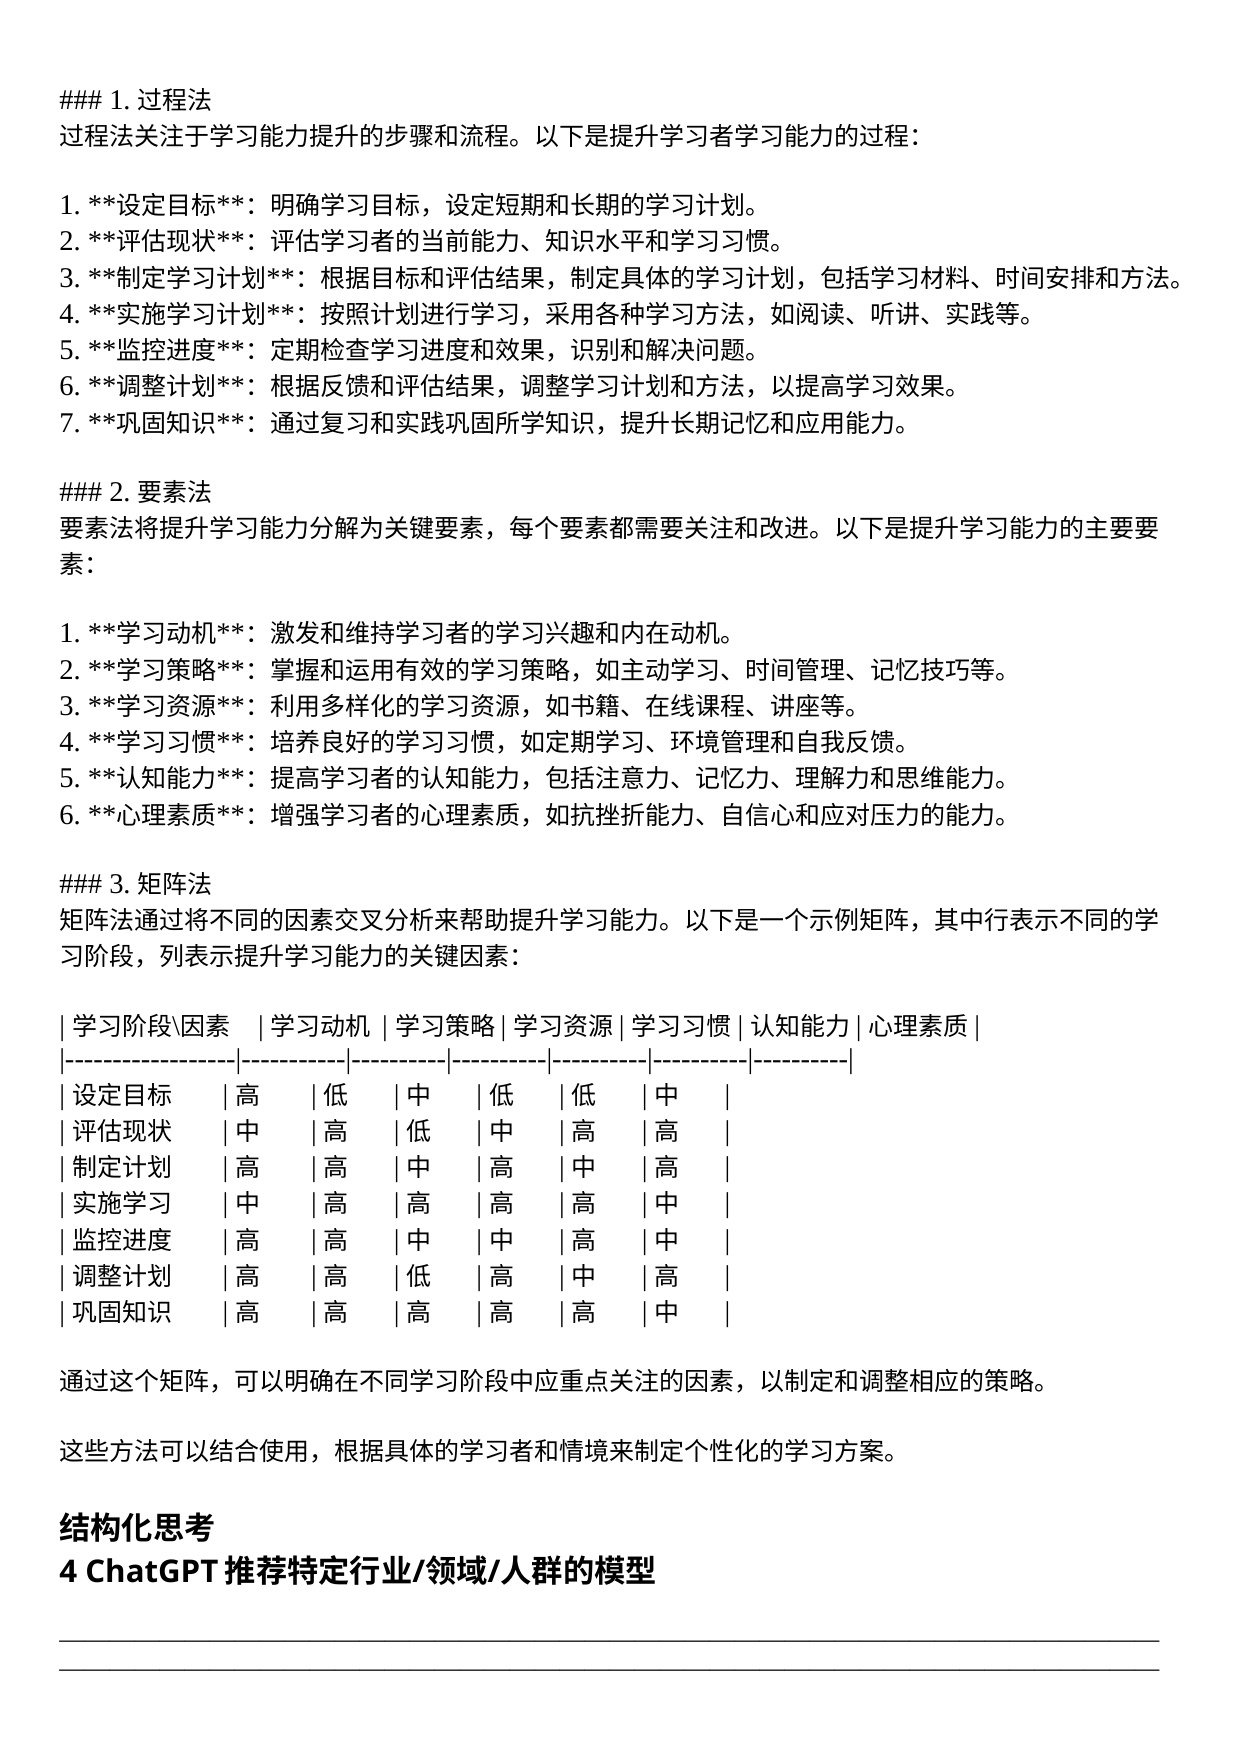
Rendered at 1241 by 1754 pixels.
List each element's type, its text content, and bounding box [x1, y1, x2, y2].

text ### 3. 矩阵法 [59, 864, 1181, 901]
text 7. **巩固知识**：通过复习和实践巩固所学知识，提升长期记忆和应用能力。 [59, 403, 1181, 439]
text 5. **监控进度**：定期检查学习进度和效果，识别和解决问题。 [59, 331, 1181, 367]
text 这些方法可以结合使用，根据具体的学习者和情境来制定个性化的学习方案。 [59, 1431, 1181, 1467]
text 通过这个矩阵，可以明确在不同学习阶段中应重点关注的因素，以制定和调整相应的策略。 [59, 1362, 1181, 1398]
text | 设定目标 | 高 | 低 | 中 | 低 | 低 | 中 | [59, 1075, 1181, 1111]
text 4. **实施学习计划**：按照计划进行学习，采用各种学习方法，如阅读、听讲、实践等。 [59, 294, 1181, 331]
text ———————————————————————————————————————————— [59, 1653, 1181, 1682]
text | 监控进度 | 高 | 高 | 中 | 中 | 高 | 中 | [59, 1220, 1181, 1256]
text 1. **学习动机**：激发和维持学习者的学习兴趣和内在动机。 [59, 614, 1181, 650]
text ———————————————————————————————————————————— [59, 1624, 1181, 1653]
text 2. **学习策略**：掌握和运用有效的学习策略，如主动学习、时间管理、记忆技巧等。 [59, 650, 1181, 686]
text 6. **心理素质**：增强学习者的心理素质，如抗挫折能力、自信心和应对压力的能力。 [59, 795, 1181, 831]
text ### 1. 过程法 [59, 80, 1181, 116]
text | 实施学习 | 中 | 高 | 高 | 高 | 高 | 中 | [59, 1184, 1181, 1220]
text ### 2. 要素法 [59, 472, 1181, 508]
text 5. **认知能力**：提高学习者的认知能力，包括注意力、记忆力、理解力和思维能力。 [59, 759, 1181, 795]
text | 学习阶段\因素 | 学习动机 | 学习策略 | 学习资源 | 学习习惯 | 认知能力 | 心理素质 | [59, 1006, 1181, 1042]
text 过程法关注于学习能力提升的步骤和流程。以下是提升学习者学习能力的过程： [59, 116, 1181, 153]
text 4. **学习习惯**：培养良好的学习习惯，如定期学习、环境管理和自我反馈。 [59, 723, 1181, 759]
text 2. **评估现状**：评估学习者的当前能力、知识水平和学习习惯。 [59, 222, 1181, 258]
text 3. **制定学习计划**：根据目标和评估结果，制定具体的学习计划，包括学习材料、时间安排和方法。 [59, 258, 1181, 294]
text 4 ChatGPT推荐特定行业/领域/人群的模型 [59, 1549, 1181, 1591]
text 矩阵法通过将不同的因素交叉分析来帮助提升学习能力。以下是一个示例矩阵，其中行表示不同的学习阶段，列表示提升学习能力的关键因素： [59, 901, 1181, 973]
text | 评估现状 | 中 | 高 | 低 | 中 | 高 | 高 | [59, 1111, 1181, 1148]
text | 调整计划 | 高 | 高 | 低 | 高 | 中 | 高 | [59, 1256, 1181, 1293]
text 3. **学习资源**：利用多样化的学习资源，如书籍、在线课程、讲座等。 [59, 686, 1181, 723]
text 6. **调整计划**：根据反馈和评估结果，调整学习计划和方法，以提高学习效果。 [59, 367, 1181, 403]
text | 制定计划 | 高 | 高 | 中 | 高 | 中 | 高 | [59, 1148, 1181, 1184]
text | 巩固知识 | 高 | 高 | 高 | 高 | 高 | 中 | [59, 1293, 1181, 1329]
text 要素法将提升学习能力分解为关键要素，每个要素都需要关注和改进。以下是提升学习能力的主要要素： [59, 508, 1181, 581]
text 结构化思考 [59, 1506, 1181, 1549]
text |------------------|-----------|----------|----------|----------|----------|----------| [59, 1042, 1181, 1075]
text 1. **设定目标**：明确学习目标，设定短期和长期的学习计划。 [59, 186, 1181, 222]
